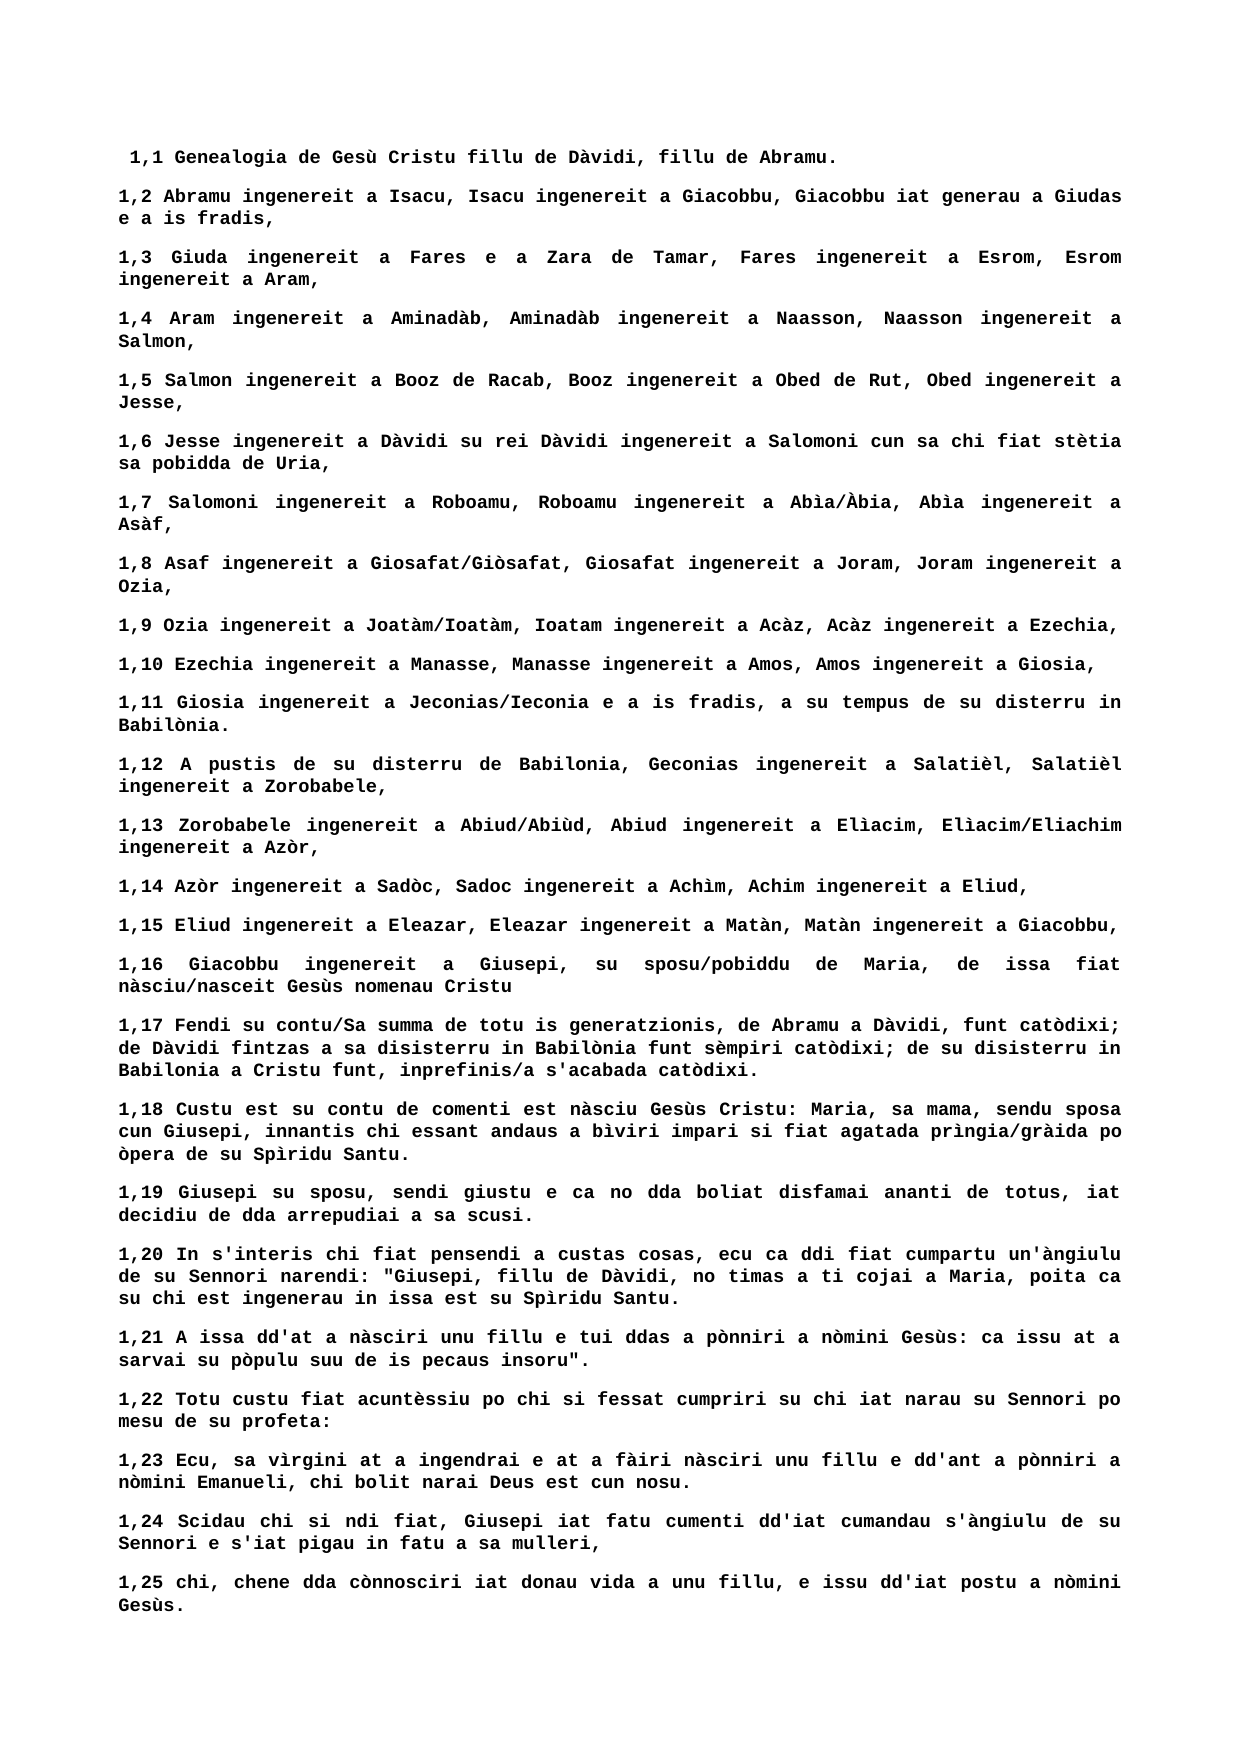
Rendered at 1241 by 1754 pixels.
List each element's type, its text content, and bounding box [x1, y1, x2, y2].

text 1,17 Fendi su contu/Sa summa de totu is generatzionis, de Abramu a Dàvidi, funt catòdixi; de Dàvidi fintzas a sa disisterru in Babilònia funt sèmpiri catòdixi; de su disisterru in Babilonia a Cristu funt, inprefinis/a s'acabada catòdixi. [118, 1016, 1122, 1082]
text 1,18 Custu est su contu de comenti est nàsciu Gesùs Cristu: Maria, sa mama, sendu sposa cun Giusepi, innantis chi essant andaus a bìviri impari si fiat agatada prìngia/gràida po òpera de su Spìridu Santu. [118, 1100, 1122, 1166]
text 1,9 Ozia ingenereit a Joatàm/Ioatàm, Ioatam ingenereit a Acàz, Acàz ingenereit a Ezechia, [118, 615, 1122, 637]
text 1,11 Giosia ingenereit a Jeconias/Ieconia e a is fradis, a su tempus de su disterru in Babilònia. [118, 693, 1122, 737]
text 1,15 Eliud ingenereit a Eleazar, Eleazar ingenereit a Matàn, Matàn ingenereit a Giacobbu, [118, 916, 1122, 937]
text 1,6 Jesse ingenereit a Dàvidi su rei Dàvidi ingenereit a Salomoni cun sa chi fiat stètia sa pobidda de Uria, [118, 432, 1122, 475]
text 1,20 In s'interis chi fiat pensendi a custas cosas, ecu ca ddi fiat cumpartu un'àngiulu de su Sennori narendi: "Giusepi, fillu de Dàvidi, no timas a ti cojai a Maria, poita ca su chi est ingenerau in issa est su Spìridu Santu. [118, 1244, 1122, 1310]
text 1,12 A pustis de su disterru de Babilonia, Geconias ingenereit a Salatièl, Salatièl ingenereit a Zorobabele, [118, 754, 1122, 798]
text 1,21 A issa dd'at a nàsciri unu fillu e tui ddas a pònniri a nòmini Gesùs: ca issu at a sarvai su pòpulu suu de is pecaus insoru". [118, 1328, 1122, 1372]
text 1,16 Giacobbu ingenereit a Giusepi, su sposu/pobiddu de Maria, de issa fiat nàsciu/nasceit Gesùs nomenau Cristu [118, 955, 1122, 998]
text 1,14 Azòr ingenereit a Sadòc, Sadoc ingenereit a Achìm, Achim ingenereit a Eliud, [118, 877, 1122, 898]
text 1,19 Giusepi su sposu, sendi giustu e ca no dda boliat disfamai ananti de totus, iat decidiu de dda arrepudiai a sa scusi. [118, 1183, 1122, 1227]
text 1,25 chi, chene dda cònnosciri iat donau vida a unu fillu, e issu dd'iat postu a nòmini Gesùs. [118, 1573, 1122, 1617]
text 1,23 Ecu, sa vìrgini at a ingendrai e at a fàiri nàsciri unu fillu e dd'ant a pònniri a nòmini Emanueli, chi bolit narai Deus est cun nosu. [118, 1451, 1122, 1494]
text 1,2 Abramu ingenereit a Isacu, Isacu ingenereit a Giacobbu, Giacobbu iat generau a Giudas e a is fradis, [118, 187, 1122, 230]
text 1,4 Aram ingenereit a Aminadàb, Aminadàb ingenereit a Naasson, Naasson ingenereit a Salmon, [118, 309, 1122, 353]
text 1,7 Salomoni ingenereit a Roboamu, Roboamu ingenereit a Abìa/Àbia, Abìa ingenereit a Asàf, [118, 493, 1122, 536]
text 1,8 Asaf ingenereit a Giosafat/Giòsafat, Giosafat ingenereit a Joram, Joram ingenereit a Ozia, [118, 554, 1122, 598]
text 1,13 Zorobabele ingenereit a Abiud/Abiùd, Abiud ingenereit a Elìacim, Elìacim/Eliachim ingenereit a Azòr, [118, 816, 1122, 859]
text 1,24 Scidau chi si ndi fiat, Giusepi iat fatu cumenti dd'iat cumandau s'àngiulu de su Sennori e s'iat pigau in fatu a sa mulleri, [118, 1512, 1122, 1555]
text 1,22 Totu custu fiat acuntèssiu po chi si fessat cumpriri su chi iat narau su Sennori po mesu de su profeta: [118, 1389, 1122, 1433]
text 1,10 Ezechia ingenereit a Manasse, Manasse ingenereit a Amos, Amos ingenereit a Giosia, [118, 654, 1122, 676]
text 1,5 Salmon ingenereit a Booz de Racab, Booz ingenereit a Obed de Rut, Obed ingenereit a Jesse, [118, 370, 1122, 414]
text 1,3 Giuda ingenereit a Fares e a Zara de Tamar, Fares ingenereit a Esrom, Esrom ingenereit a Aram, [118, 248, 1122, 291]
text 1,1 Genealogia de Gesù Cristu fillu de Dàvidi, fillu de Abramu. [118, 148, 1122, 169]
